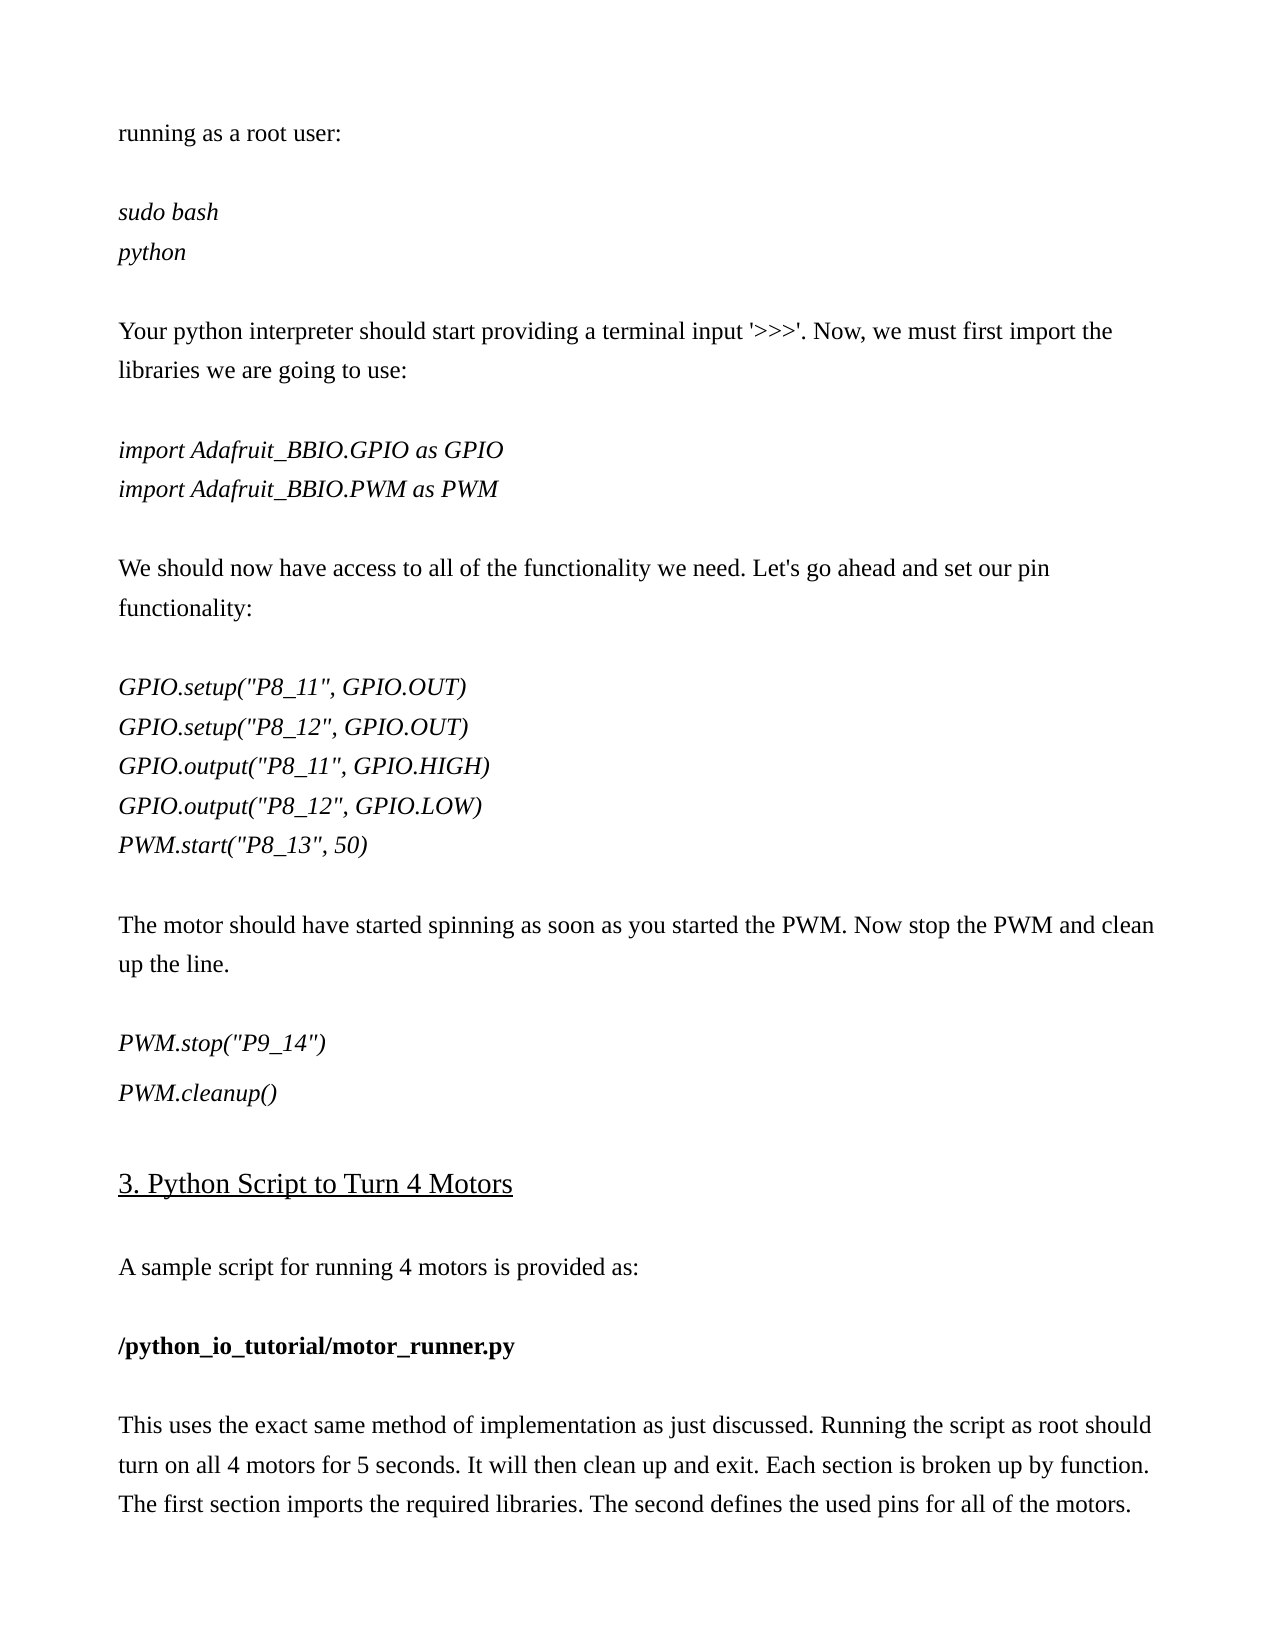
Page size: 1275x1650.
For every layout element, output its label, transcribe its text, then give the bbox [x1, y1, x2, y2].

text PWM.stop("P9_14") [118, 1028, 1157, 1057]
text import Adafruit_BBIO.PWM as PWM [118, 474, 1157, 503]
text import Adafruit_BBIO.GPIO as GPIO [118, 435, 1157, 463]
text A sample script for running 4 motors is provided as: [118, 1252, 1157, 1281]
text python [118, 237, 1157, 266]
text The motor should have started spinning as soon as you started the PWM. Now stop the PWM and clean up the line. [118, 910, 1157, 978]
text Your python interpreter should start providing a terminal input '>>>'. Now, we must first import the libraries we are going to use: [118, 316, 1157, 384]
text sudo bash [118, 197, 1157, 226]
text GPIO.setup("P8_12", GPIO.OUT) [118, 712, 1157, 741]
text GPIO.setup("P8_11", GPIO.OUT) [118, 672, 1157, 701]
text PWM.start("P8_13", 50) [118, 831, 1157, 859]
text We should now have access to all of the functionality we need. Let's go ahead and set our pin functionality: [118, 553, 1157, 622]
text This uses the exact same method of implementation as just discussed. Running the script as root should turn on all 4 motors for 5 seconds. It will then clean up and exit. Each section is broken up by function. The first section imports the required libraries. The second defines the used pins for all of the motors. [118, 1410, 1157, 1518]
text 3. Python Script to Turn 4 Motors [118, 1166, 1157, 1200]
text PWM.cleanup() [118, 1078, 1157, 1106]
text GPIO.output("P8_11", GPIO.HIGH) [118, 751, 1157, 780]
text GPIO.output("P8_12", GPIO.LOW) [118, 791, 1157, 820]
text running as a root user: [118, 118, 1157, 147]
text /python_io_tutorial/motor_runner.py [118, 1331, 1157, 1360]
